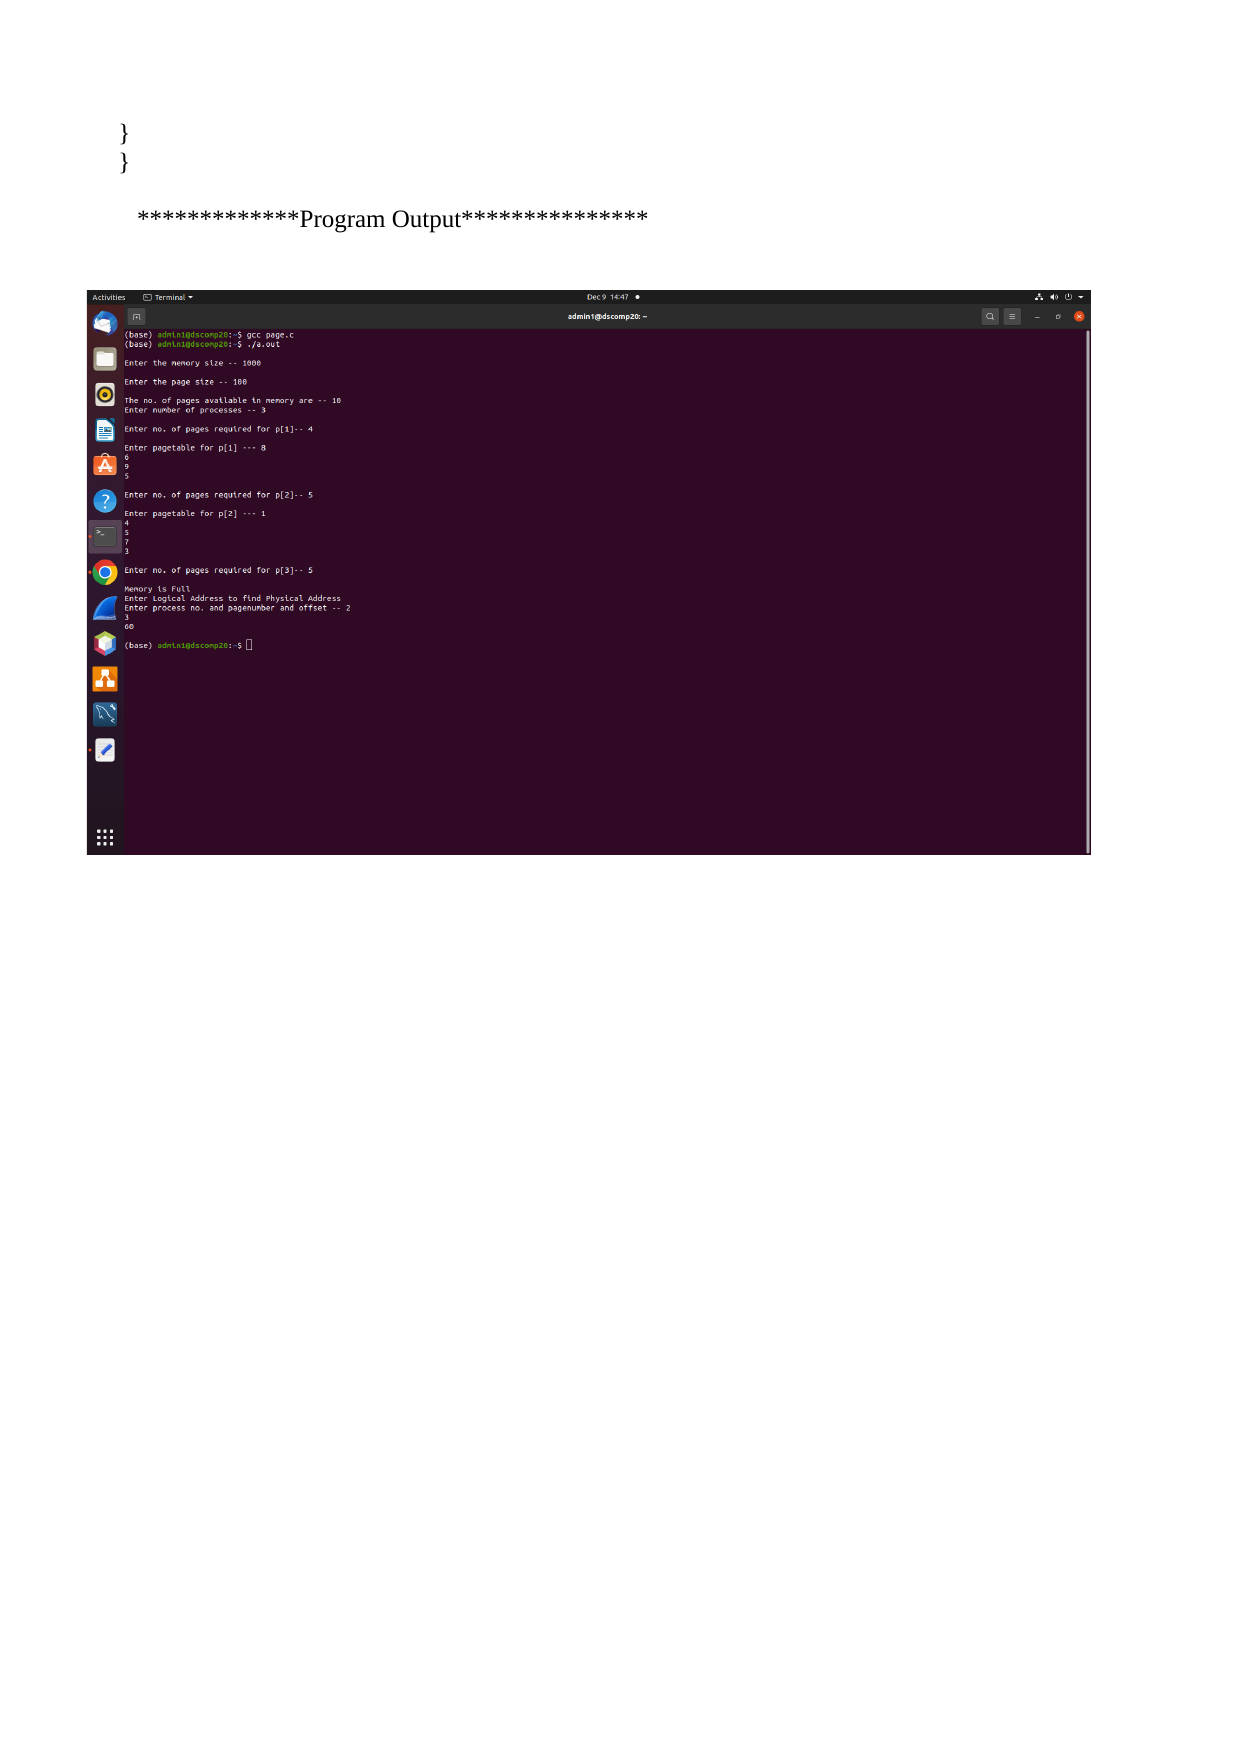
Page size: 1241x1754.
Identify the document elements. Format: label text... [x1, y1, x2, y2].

text *************Program Output*************** [118, 204, 1122, 233]
text } [118, 147, 1122, 176]
text } [118, 118, 1122, 147]
picture [86, 290, 1091, 855]
